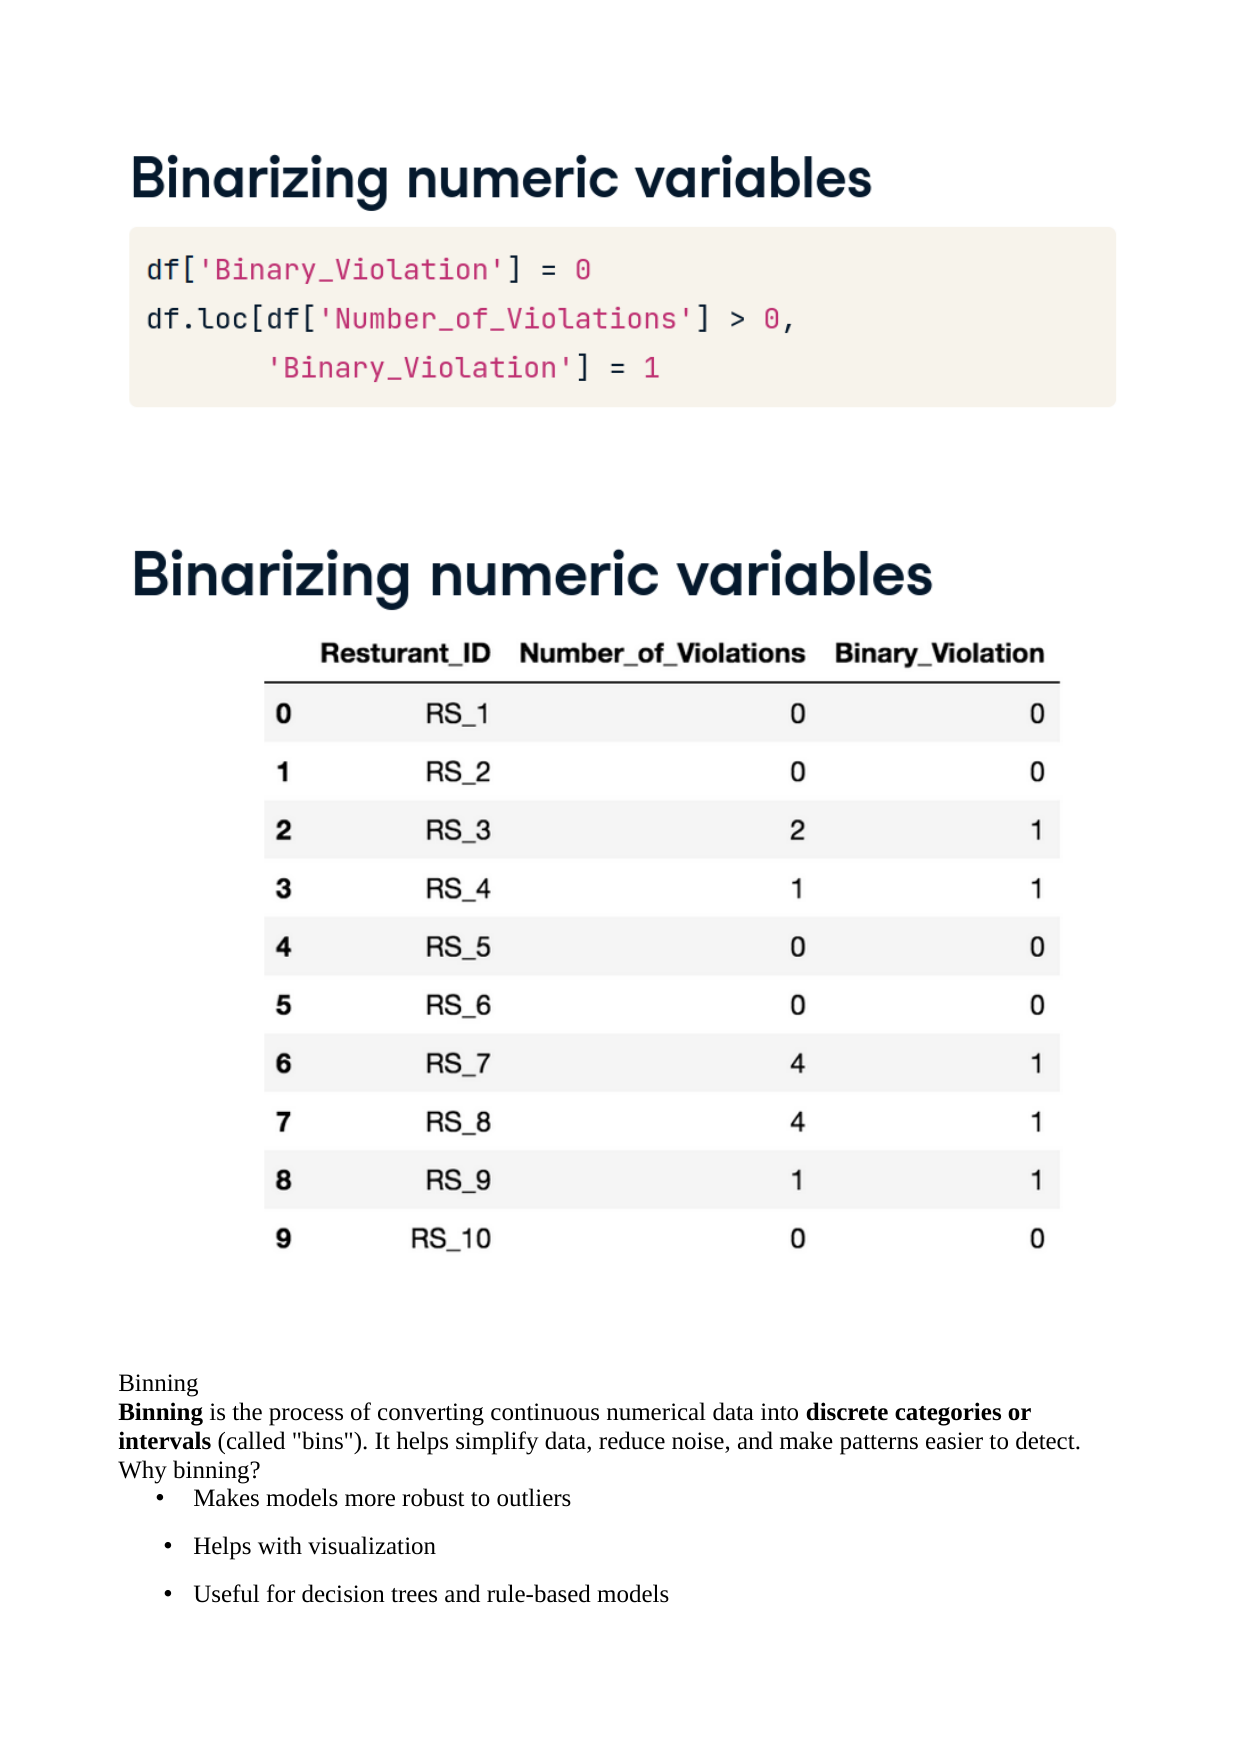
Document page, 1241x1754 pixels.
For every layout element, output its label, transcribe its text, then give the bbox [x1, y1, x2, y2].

text Binning [118, 1368, 1122, 1397]
picture [118, 540, 1123, 1283]
text Why binning? [118, 1455, 1122, 1483]
picture [118, 146, 1123, 454]
list Helps with visualization [164, 1531, 1122, 1560]
list Useful for decision trees and rule-based models [164, 1579, 1122, 1607]
list Makes models more robust to outliers [156, 1483, 1122, 1512]
text Binning is the process of converting continuous numerical data into discrete categories or intervals (called "bins"). It helps simplify data, reduce noise, and make patterns easier to detect. [118, 1397, 1122, 1455]
